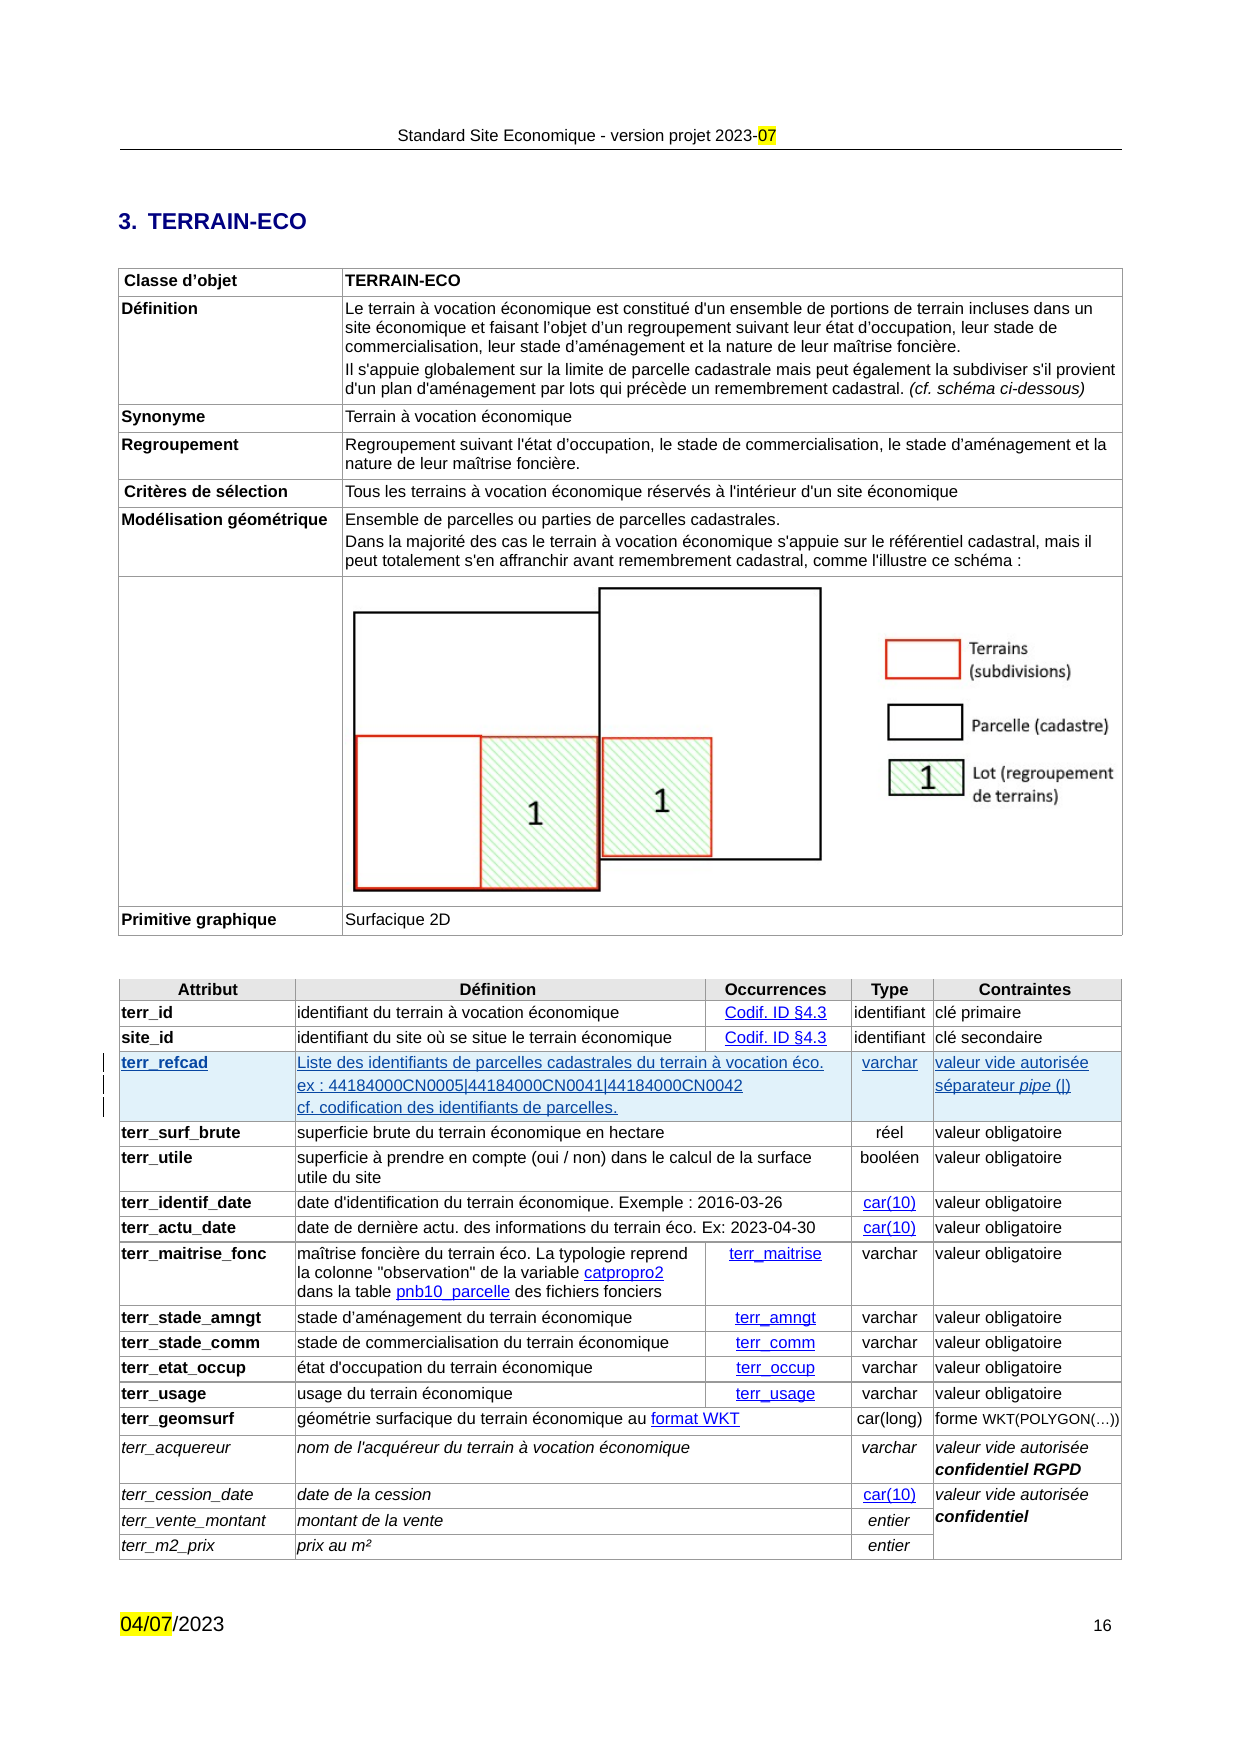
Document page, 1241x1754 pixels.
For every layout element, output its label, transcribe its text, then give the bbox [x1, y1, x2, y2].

table_cell valeur obligatoire [934, 1332, 1121, 1356]
table_cell terr_acquereur [120, 1436, 295, 1483]
table_cell booléen [852, 1147, 933, 1191]
table_cell Terrain à vocation économique [343, 405, 1122, 432]
table_cell Le terrain à vocation économique est constitué d'un ensemble de portions de terrain incluses dans un site économique et faisant l’objet d’un regroupement suivant leur état d’occupation, leur stade de commercialisation, leur stade d’aménagement et la nature de leur maîtrise foncière. Il s'appuie globalement sur la limite de parcelle cadastrale mais peut également la subdiviser s'il provient d'un plan d'aménagement par lots qui précède un remembrement cadastral. (cf. schéma ci-dessous) [343, 297, 1122, 403]
table_cell superficie à prendre en compte (oui / non) dans le calcul de la surface utile du site [296, 1147, 851, 1191]
table_cell valeur vide autorisée confidentiel [934, 1484, 1121, 1559]
table_cell ‍terr_utile [120, 1147, 295, 1191]
table_cell varchar [852, 1332, 933, 1356]
table_cell nom de l'acquéreur du terrain à vocation économique [296, 1436, 851, 1483]
table_cell terr_maitrise [706, 1243, 851, 1305]
table_cell terr_occup [706, 1357, 851, 1381]
table_cell terr_surf_brute [120, 1122, 295, 1146]
table_cell terr_identif_date [120, 1192, 295, 1216]
table_cell [119, 577, 342, 906]
table_cell stade de commercialisation du terrain économique [296, 1332, 705, 1356]
table_cell valeur obligatoire [934, 1383, 1121, 1407]
table_cell Tous les terrains à vocation économique réservés à l'intérieur d'un site économique [343, 480, 1122, 507]
table_cell varchar [852, 1436, 933, 1483]
table_cell Définition [119, 297, 342, 403]
table_cell date de la cession [296, 1484, 851, 1508]
table_cell [343, 577, 1122, 906]
table_cell terr_m2_prix [120, 1535, 295, 1559]
table_cell identifiant [852, 1001, 933, 1026]
table_cell identifiant du terrain à vocation économique [296, 1001, 705, 1026]
table_cell Synonyme [119, 405, 342, 432]
table_cell usage du terrain économique [296, 1383, 705, 1407]
table_cell terr_maitrise_fonc [120, 1243, 295, 1305]
table_cell valeur obligatoire [934, 1306, 1121, 1331]
table_cell Codif. ID §4.3 [706, 1027, 851, 1051]
table_header Contraintes [934, 979, 1121, 1000]
table_cell réel [852, 1122, 933, 1146]
table_cell Surfacique 2D [343, 907, 1122, 934]
table_cell Regroupement [119, 433, 342, 479]
table_cell Primitive graphique [119, 907, 342, 934]
table_cell varchar [852, 1243, 933, 1305]
table_cell valeur obligatoire [934, 1192, 1121, 1216]
table_cell car(10) [852, 1217, 933, 1241]
table_cell prix au m² [296, 1535, 851, 1559]
table_cell terr_usage [706, 1383, 851, 1407]
table_cell terr_etat_occup [120, 1357, 295, 1381]
table_cell car(10) [852, 1192, 933, 1216]
table_cell car(long) [852, 1408, 933, 1435]
table_cell terr_id [120, 1001, 295, 1026]
table_cell terr_actu_date [120, 1217, 295, 1241]
table_cell terr_stade_amngt [120, 1306, 295, 1331]
subtitle TERRAIN-ECO [118, 208, 1122, 234]
table_cell terr_cession_date [120, 1484, 295, 1508]
table_header TERRAIN-ECO [343, 269, 1122, 296]
table_cell Critères de sélection [119, 480, 342, 507]
picture [344, 579, 1120, 901]
table_header Occurrences [706, 979, 851, 1000]
table_cell maîtrise foncière du terrain éco. La typologie reprend la colonne "observation" de la variable catpropro2 dans la table pnb10_parcelle des fichiers fonciers [296, 1243, 705, 1305]
table_cell varchar [852, 1306, 933, 1331]
table_header Attribut [120, 979, 295, 1000]
table_cell Ensemble de parcelles ou parties de parcelles cadastrales. Dans la majorité des cas le terrain à vocation économique s'appuie sur le référentiel cadastral, mais il peut totalement s'en affranchir avant remembrement cadastral, comme l'illustre ce schéma : [343, 508, 1122, 576]
table_cell valeur vide autorisée confidentiel RGPD [934, 1436, 1121, 1483]
table_cell terr_stade_comm [120, 1332, 295, 1356]
table_cell identifiant du site où se situe le terrain économique [296, 1027, 705, 1051]
table_cell terr_comm [706, 1332, 851, 1356]
table_cell terr_vente_montant [120, 1509, 295, 1534]
table_cell Codif. ID §4.3 [706, 1001, 851, 1026]
table_cell terr_amngt [706, 1306, 851, 1331]
table_cell clé primaire [934, 1001, 1121, 1026]
table_cell superficie brute du terrain économique en hectare [296, 1122, 851, 1146]
table_cell terr_geomsurf [120, 1408, 295, 1435]
table_cell identifiant [852, 1027, 933, 1051]
table_cell Regroupement suivant l'état d’occupation, le stade de commercialisation, le stade d’aménagement et la nature de leur maîtrise foncière. [343, 433, 1122, 479]
table_cell état d'occupation du terrain économique [296, 1357, 705, 1381]
table_cell valeur obligatoire [934, 1147, 1121, 1191]
table_cell valeur obligatoire [934, 1122, 1121, 1146]
table_cell valeur obligatoire [934, 1243, 1121, 1305]
table_cell stade d’aménagement du terrain économique [296, 1306, 705, 1331]
table_cell Modélisation géométrique [119, 508, 342, 576]
table_cell car(10) [852, 1484, 933, 1508]
table_cell valeur obligatoire [934, 1357, 1121, 1381]
table_cell site_id [120, 1027, 295, 1051]
table_cell entier [852, 1509, 933, 1534]
table_cell clé secondaire [934, 1027, 1121, 1051]
table_cell valeur obligatoire [934, 1217, 1121, 1241]
table_cell géométrie surfacique du terrain économique au format WKT [296, 1408, 851, 1435]
table_cell forme WKT(POLYGON(…)) [934, 1408, 1121, 1435]
table_header Type [852, 979, 933, 1000]
table_cell ‍terr_usage [120, 1383, 295, 1407]
table_header Classe d’objet [119, 269, 342, 296]
table_header Définition [296, 979, 705, 1000]
table_cell date de dernière actu. des informations du terrain éco. Ex: 2023-04-30 [296, 1217, 851, 1241]
table_cell varchar [852, 1357, 933, 1381]
table_cell montant de la vente [296, 1509, 851, 1534]
table_cell date d'identification du terrain économique. Exemple : 2016-03-26 [296, 1192, 851, 1216]
table_cell varchar [852, 1383, 933, 1407]
table_cell entier [852, 1535, 933, 1559]
